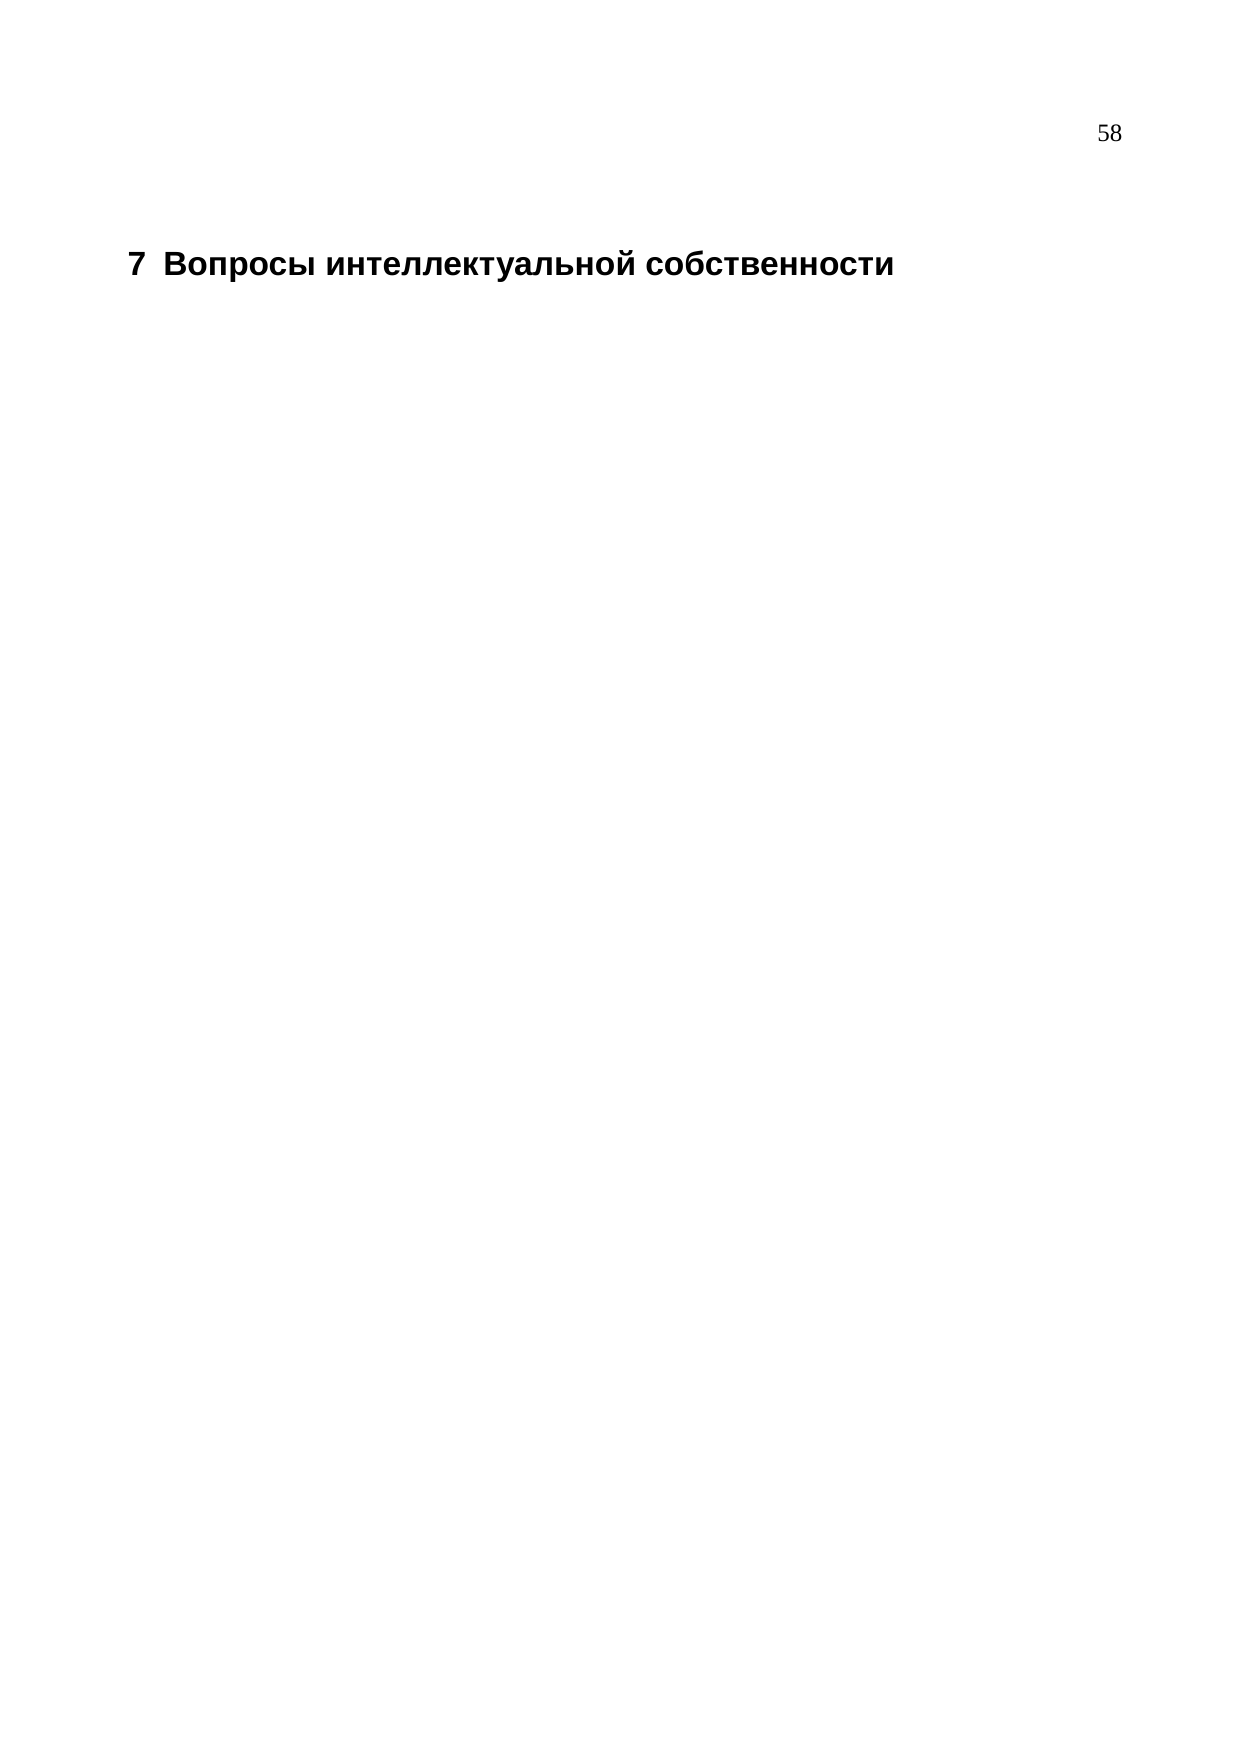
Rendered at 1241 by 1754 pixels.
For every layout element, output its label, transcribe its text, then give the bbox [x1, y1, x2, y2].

subtitle Вопросы интеллектуальной собственности [118, 243, 1122, 282]
